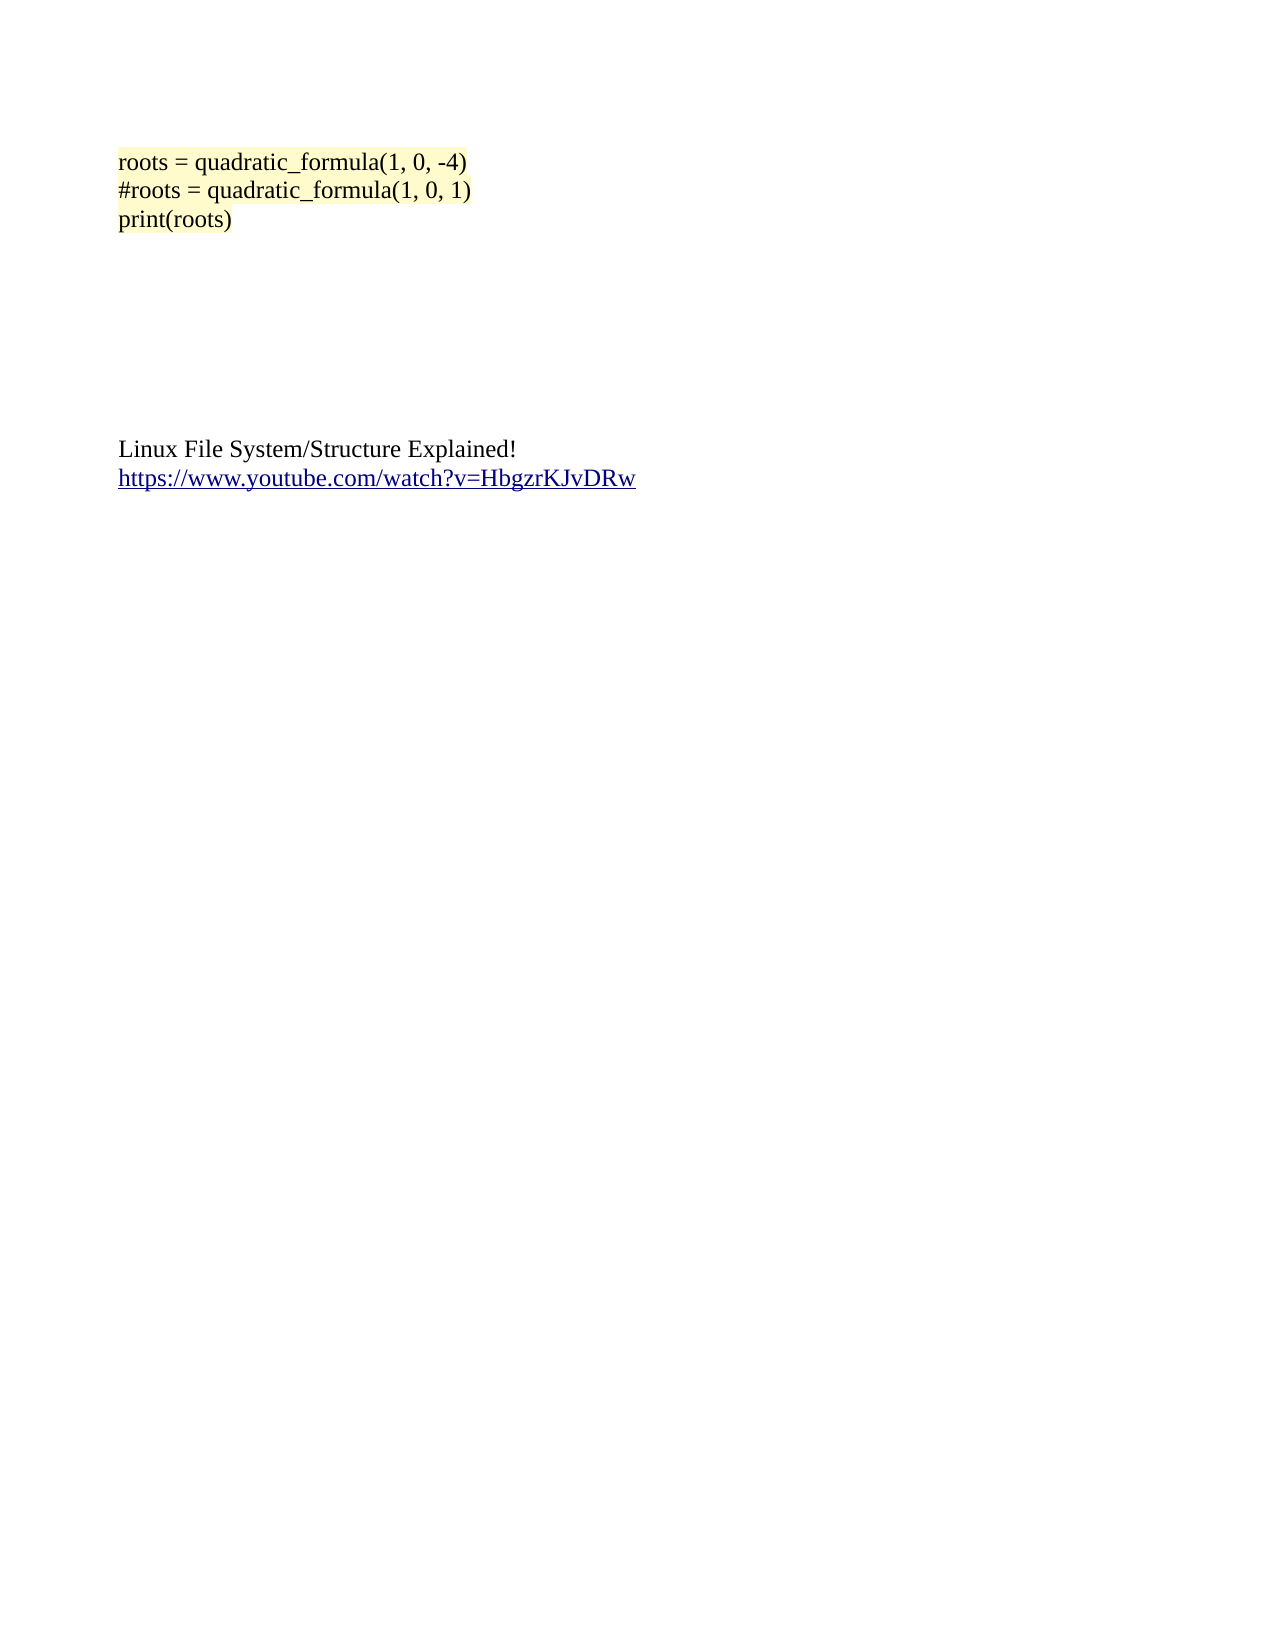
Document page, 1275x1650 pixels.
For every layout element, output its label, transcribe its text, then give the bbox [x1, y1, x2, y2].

text Linux File System/Structure Explained! [118, 434, 1157, 463]
text print(roots) [118, 204, 1157, 233]
text https://www.youtube.com/watch?v=HbgzrKJvDRw [118, 463, 1157, 492]
text roots = quadratic_formula(1, 0, -4) [118, 147, 1157, 176]
text #roots = quadratic_formula(1, 0, 1) [118, 176, 1157, 204]
